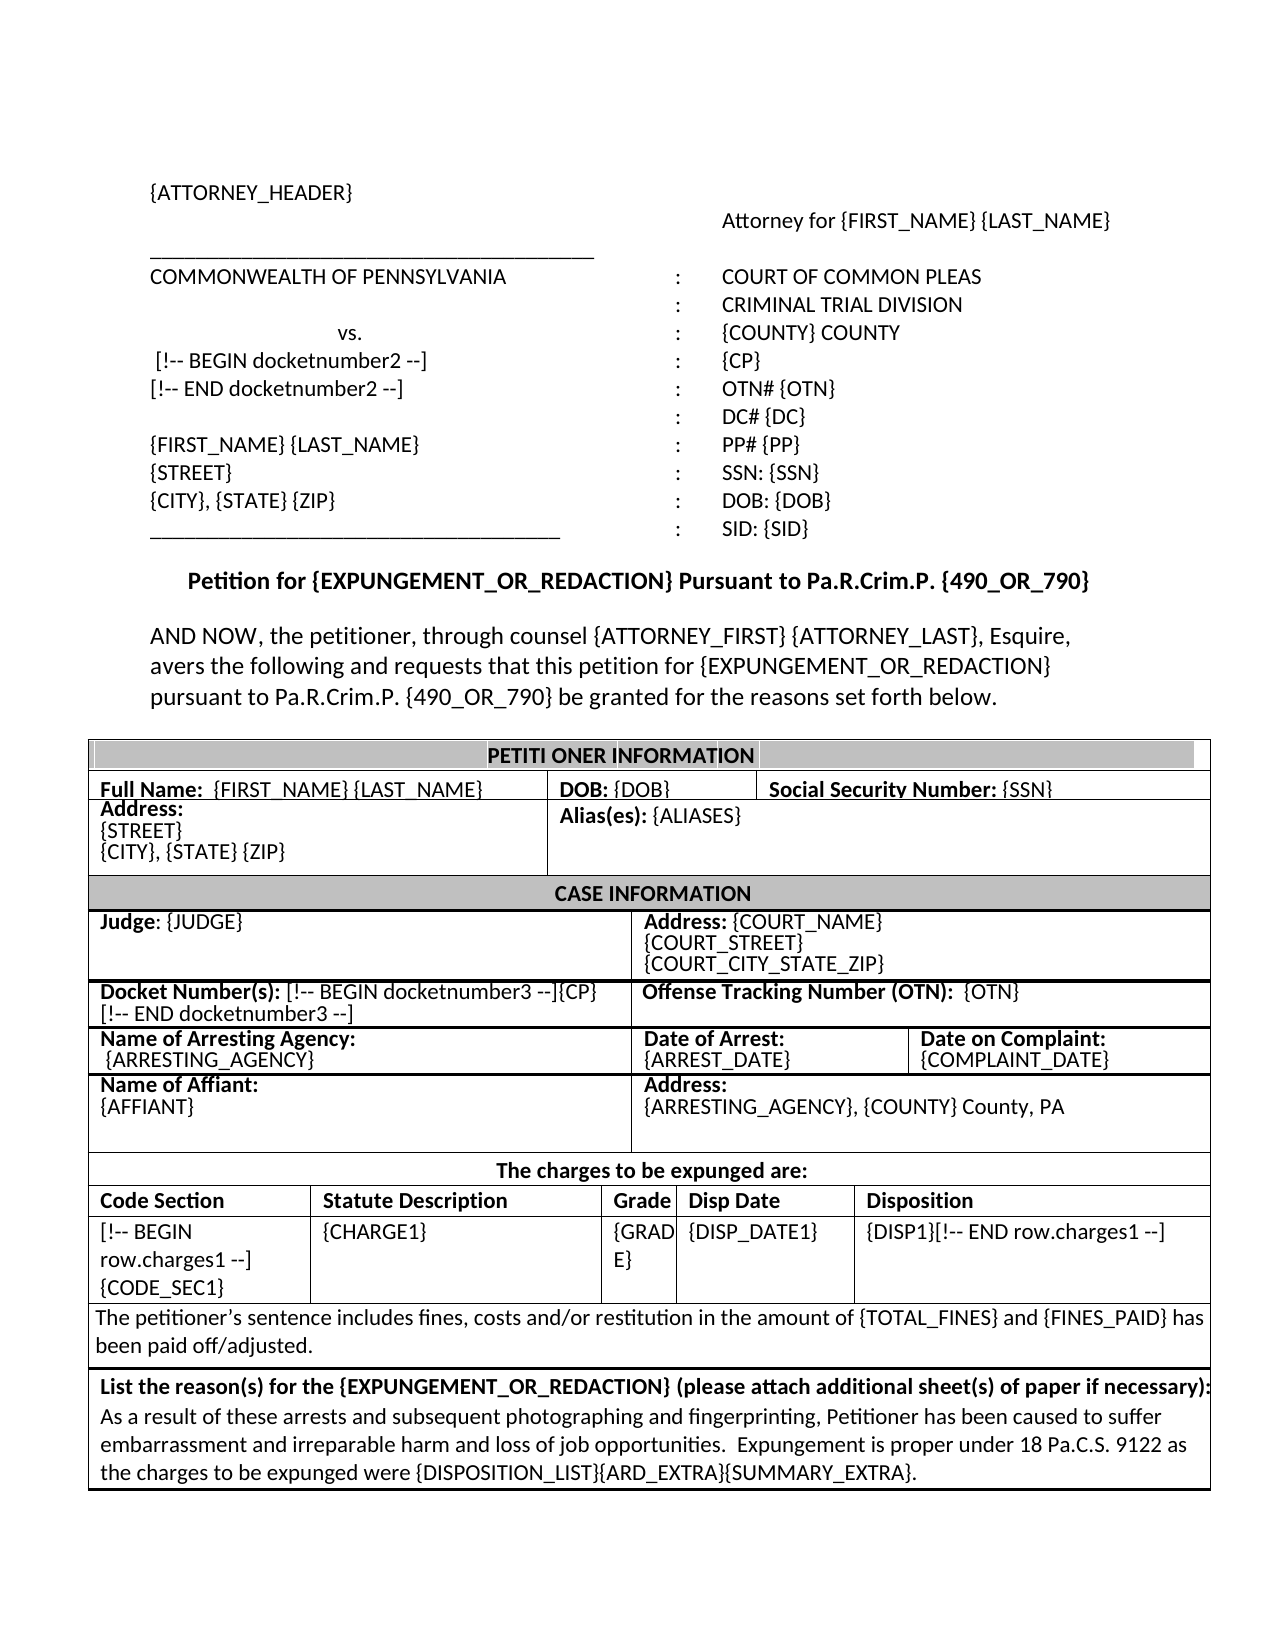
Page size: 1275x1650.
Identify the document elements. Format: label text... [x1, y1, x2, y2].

text Petition for {EXPUNGEMENT_OR_REDACTION} Pursuant to Pa.R.Crim.P. {490_OR_790} [150, 565, 1127, 596]
table_cell Date of Arrest: {ARREST_DATE} [632, 1029, 908, 1072]
table_cell Disp Date [677, 1186, 854, 1216]
text ____________________________________ : SID: {SID} [150, 514, 1125, 542]
table_cell The charges to be expunged are: [89, 1153, 1210, 1185]
text vs. : {COUNTY} COUNTY [150, 318, 1125, 346]
table_cell Statute Description [311, 1186, 601, 1216]
table_cell Name of Affiant: {AFFIANT} [89, 1076, 631, 1152]
table_cell Disposition [855, 1186, 1210, 1216]
table_cell Offense Tracking Number (OTN): {OTN} [632, 983, 1210, 1026]
table_cell Docket Number(s): [!-- BEGIN docketnumber3 --]{CP} [!-- END docketnumber3 --] [89, 983, 631, 1026]
table_cell Full Name: {FIRST_NAME} {LAST_NAME} [89, 771, 547, 799]
table_cell The petitioner’s sentence includes fines, costs and/or restitution in the amount of {TOTAL_FINES} and {FINES_PAID} has been paid off/adjusted. [89, 1304, 1210, 1367]
text Attorney for {FIRST_NAME} {LAST_NAME} [150, 206, 1125, 234]
table_cell {DISP1}[!-- END row.charges1 --] [855, 1217, 1210, 1302]
text {STREET} : SSN: {SSN} [150, 458, 1125, 486]
table_cell Social Security Number: {SSN} [757, 771, 1210, 799]
text {ATTORNEY_HEADER} [150, 178, 1125, 206]
text {FIRST_NAME} {LAST_NAME} : PP# {PP} [150, 430, 1125, 458]
table_cell Name of Arresting Agency: {ARRESTING_AGENCY} [89, 1029, 631, 1072]
text COMMONWEALTH OF PENNSYLVANIA : COURT OF COMMON PLEAS [150, 262, 1125, 290]
table_cell {GRADE} [602, 1217, 676, 1302]
text : CRIMINAL TRIAL DIVISION [150, 290, 1125, 318]
table_cell CASE INFORMATION [89, 876, 1210, 909]
table_cell List the reason(s) for the {EXPUNGEMENT_OR_REDACTION} (please attach additional sheet(s) of paper if necessary): As a result of these arrests and subsequent photographing and fingerprinting, Petitioner has been caused to suffer embarrassment and irreparable harm and loss of job opportunities. Expungement is proper under 18 Pa.C.S. 9122 as the charges to be expunged were {DISPOSITION_LIST}{ARD_EXTRA}{SUMMARY_EXTRA}. [89, 1370, 1210, 1487]
table_cell Code Section [89, 1186, 310, 1216]
table_cell Alias(es): {ALIASES} [548, 800, 1210, 875]
text _______________________________________ [150, 234, 1125, 262]
text {CITY}, {STATE} {ZIP} : DOB: {DOB} [150, 486, 1125, 514]
table_cell Address: {COURT_NAME} {COURT_STREET} {COURT_CITY_STATE_ZIP} [632, 912, 1210, 979]
table_cell DOB: {DOB} [548, 771, 756, 799]
table_cell [!-- BEGIN row.charges1 --]{CODE_SEC1} [89, 1217, 310, 1302]
table_cell Judge: {JUDGE} [89, 912, 631, 979]
text [!-- BEGIN docketnumber2 --] : {CP} [150, 346, 1125, 374]
table_header PETITI ONER INFORMATION [89, 740, 1210, 770]
table_cell {DISP_DATE1} [677, 1217, 854, 1302]
text AND NOW, the petitioner, through counsel {ATTORNEY_FIRST} {ATTORNEY_LAST}, Esquire, avers the following and requests that this petition for {EXPUNGEMENT_OR_REDACTION} pursuant to Pa.R.Crim.P. {490_OR_790} be granted for the reasons set forth below. [150, 620, 1127, 711]
table_cell Address: {STREET} {CITY}, {STATE} {ZIP} [89, 800, 547, 875]
text : DC# {DC} [150, 402, 1125, 430]
table_cell Date on Complaint: {COMPLAINT_DATE} [909, 1029, 1210, 1072]
table_cell {CHARGE1} [311, 1217, 601, 1302]
text [!-- END docketnumber2 --] : OTN# {OTN} [150, 374, 1125, 402]
table_cell Address: {ARRESTING_AGENCY}, {COUNTY} County, PA [632, 1076, 1210, 1152]
table_cell Grade [602, 1186, 676, 1216]
